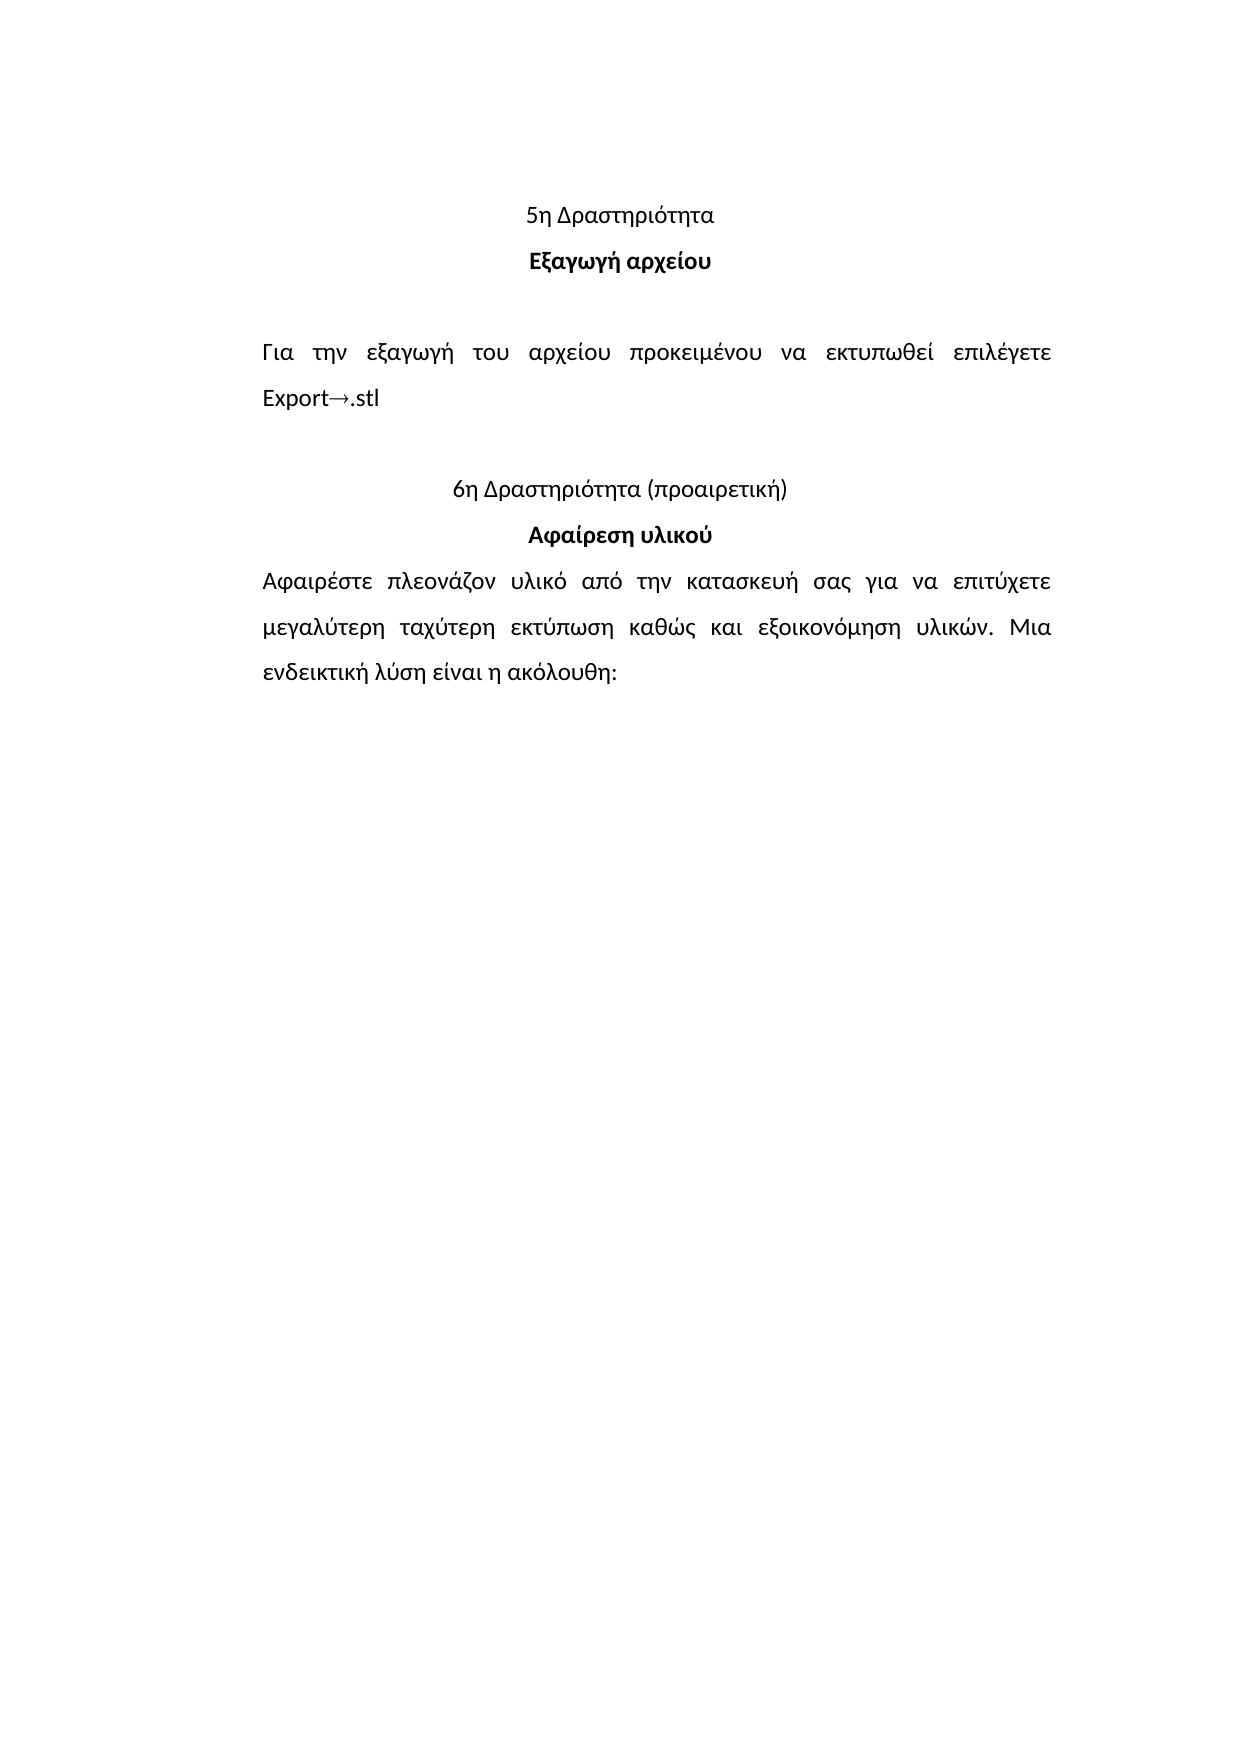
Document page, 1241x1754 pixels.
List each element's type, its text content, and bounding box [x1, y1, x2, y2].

text Εξαγωγή αρχείου [187, 245, 1053, 276]
text 6η Δραστηριότητα (προαιρετική) [187, 474, 1053, 504]
text Για την εξαγωγή του αρχείου προκειμένου να εκτυπωθεί επιλέγετε Export.stl [262, 336, 1053, 413]
text 5η Δραστηριότητα [187, 199, 1053, 230]
text Αφαιρέστε πλεονάζον υλικό από την κατασκευή σας για να επιτύχετε μεγαλύτερη ταχύτερη εκτύπωση καθώς και εξοικονόμηση υλικών. Μια ενδεικτική λύση είναι η ακόλουθη: [262, 565, 1053, 687]
text Αφαίρεση υλικού [187, 519, 1053, 550]
